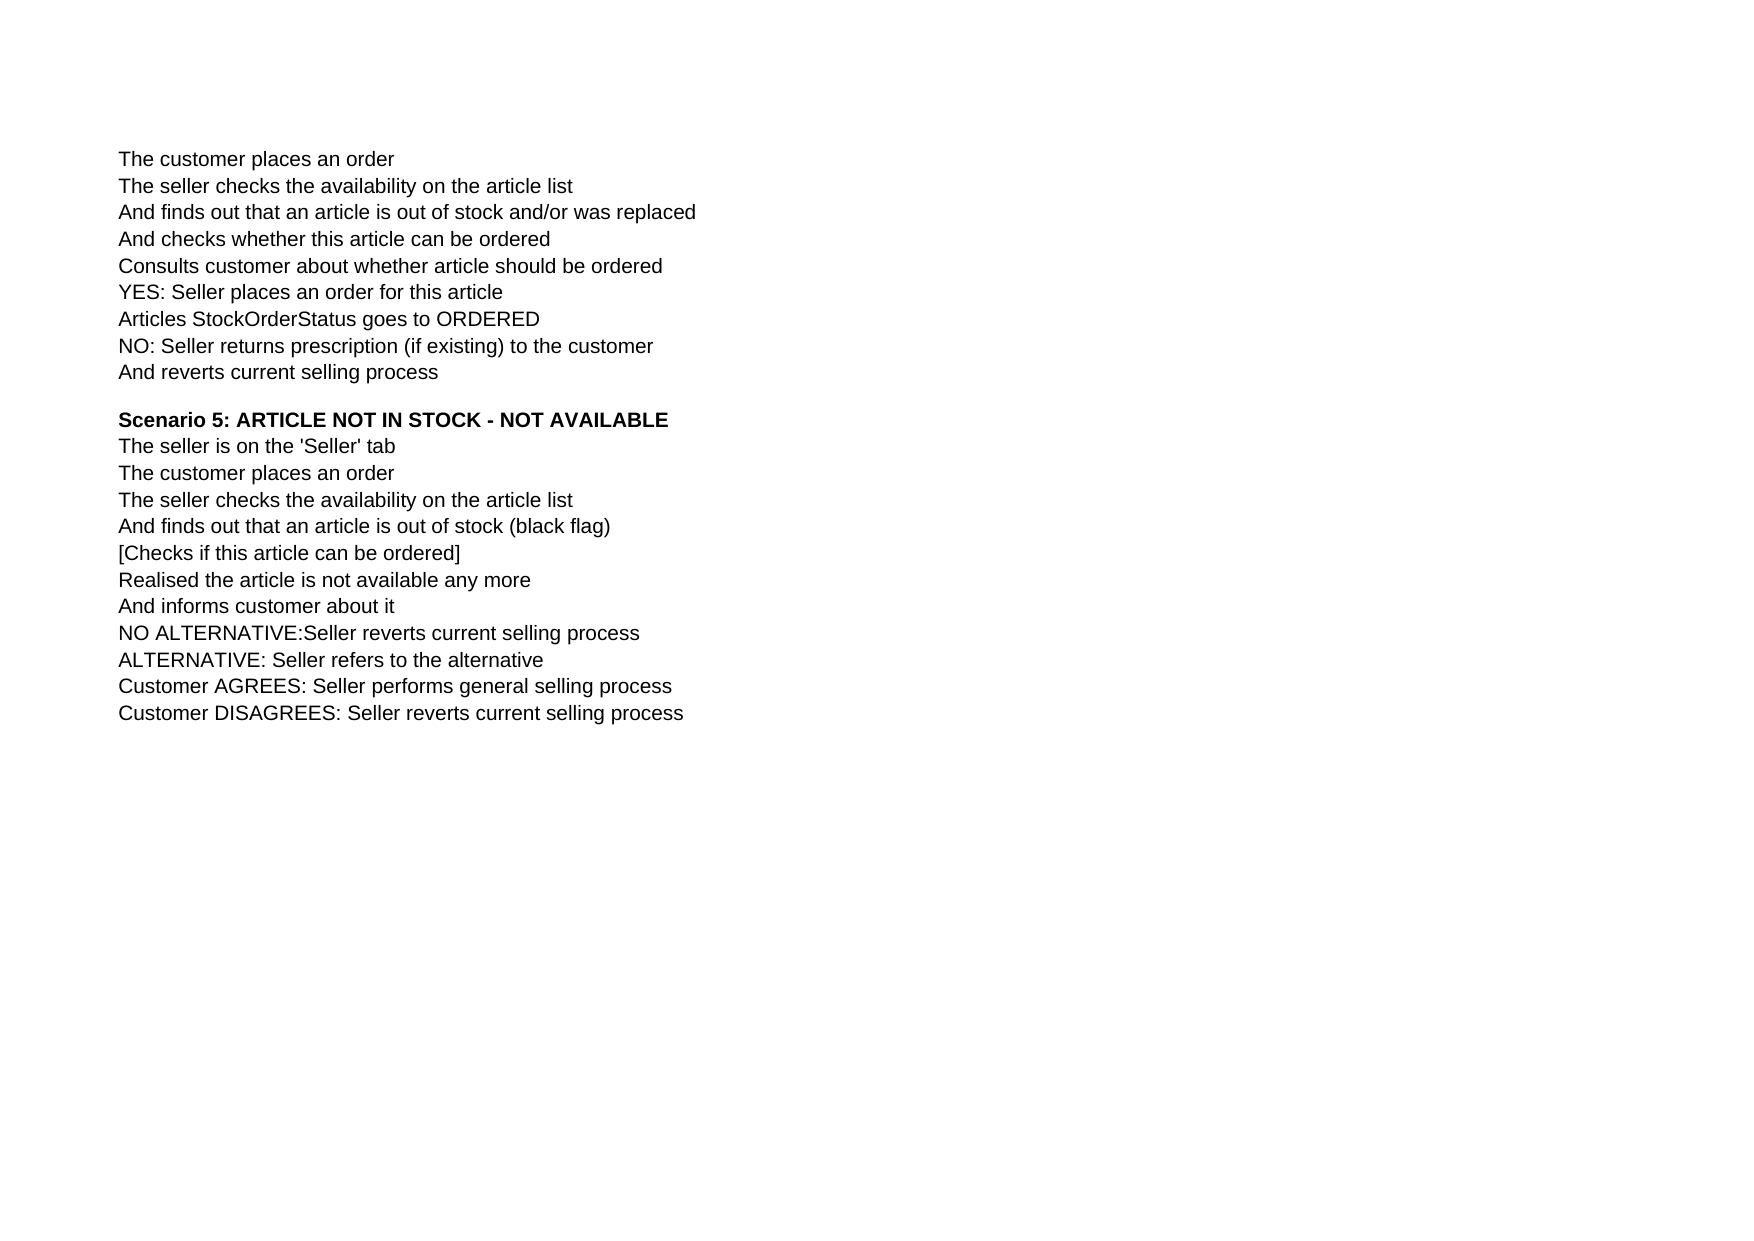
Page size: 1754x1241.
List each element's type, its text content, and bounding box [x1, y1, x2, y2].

text The customer places an order The seller checks the availability on the article list And finds out that an article is out of stock and/or was replaced And checks whether this article can be ordered Consults customer about whether article should be ordered YES: Seller places an order for this article Articles StockOrderStatus goes to ORDERED NO: Seller returns prescription (if existing) to the customer And reverts current selling process [118, 148, 1606, 384]
text Scenario 5: ARTICLE NOT IN STOCK - NOT AVAILABLE The seller is on the 'Seller' tab The customer places an order The seller checks the availability on the article list And finds out that an article is out of stock (black flag) [Checks if this article can be ordered] Realised the article is not available any more And informs customer about it NO ALTERNATIVE:Seller reverts current selling process ALTERNATIVE: Seller refers to the alternative Customer AGREES: Seller performs general selling process Customer DISAGREES: Seller reverts current selling process [118, 408, 1606, 725]
